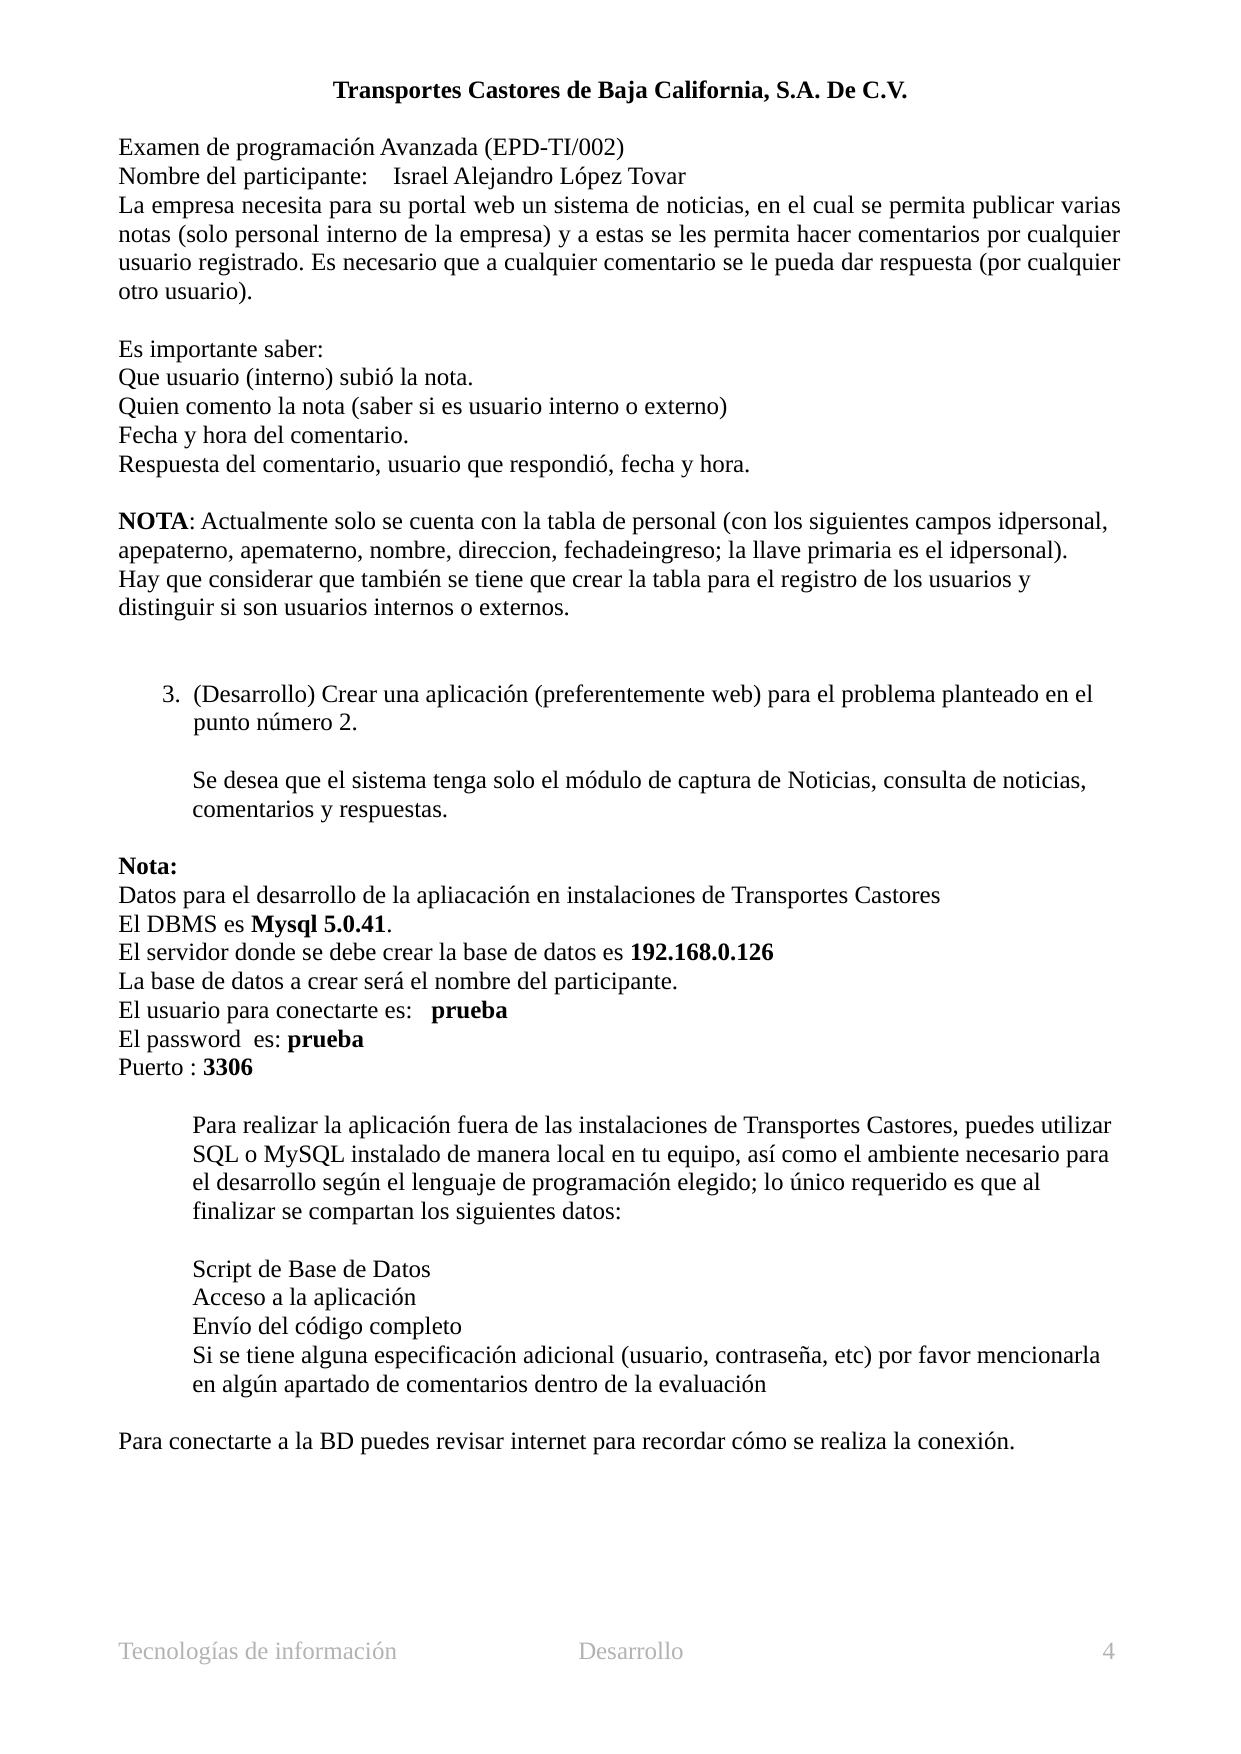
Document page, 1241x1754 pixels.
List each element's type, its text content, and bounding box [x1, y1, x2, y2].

text Que usuario (interno) subió la nota. [118, 362, 1122, 391]
text Se desea que el sistema tenga solo el módulo de captura de Noticias, consulta de noticias, comentarios y respuestas. [192, 765, 1122, 822]
text Es importante saber: [118, 334, 1122, 362]
list (Desarrollo) Crear una aplicación (preferentemente web) para el problema planteado en el punto número 2. [156, 679, 1122, 736]
text Script de Base de Datos [118, 1254, 1122, 1282]
text Quien comento la nota (saber si es usuario interno o externo) [118, 391, 1122, 420]
text El DBMS es Mysql 5.0.41. [118, 909, 1122, 937]
text El servidor donde se debe crear la base de datos es 192.168.0.126 [118, 937, 1122, 966]
text NOTA: Actualmente solo se cuenta con la tabla de personal (con los siguientes campos idpersonal, apepaterno, apematerno, nombre, direccion, fechadeingreso; la llave primaria es el idpersonal). Hay que considerar que también se tiene que crear la tabla para el registro de los usuarios y distinguir si son usuarios internos o externos. [118, 506, 1122, 621]
text Para conectarte a la BD puedes revisar internet para recordar cómo se realiza la conexión. [118, 1426, 1122, 1455]
text Datos para el desarrollo de la apliacación en instalaciones de Transportes Castores [118, 880, 1122, 909]
text La empresa necesita para su portal web un sistema de noticias, en el cual se permita publicar varias notas (solo personal interno de la empresa) y a estas se les permita hacer comentarios por cualquier usuario registrado. Es necesario que a cualquier comentario se le pueda dar respuesta (por cualquier otro usuario). [118, 190, 1122, 305]
text Fecha y hora del comentario. [118, 420, 1122, 449]
text Nota: [118, 851, 1122, 880]
text El password es: prueba [118, 1024, 1122, 1052]
text La base de datos a crear será el nombre del participante. [118, 966, 1122, 995]
text Envío del código completo [118, 1311, 1122, 1340]
text El usuario para conectarte es: prueba [118, 995, 1122, 1024]
text Si se tiene alguna especificación adicional (usuario, contraseña, etc) por favor mencionarla en algún apartado de comentarios dentro de la evaluación [118, 1340, 1122, 1397]
text Respuesta del comentario, usuario que respondió, fecha y hora. [118, 449, 1122, 477]
text Acceso a la aplicación [118, 1282, 1122, 1311]
text Puerto : 3306 [118, 1052, 1122, 1081]
text Para realizar la aplicación fuera de las instalaciones de Transportes Castores, puedes utilizar SQL o MySQL instalado de manera local en tu equipo, así como el ambiente necesario para el desarrollo según el lenguaje de programación elegido; lo único requerido es que al finalizar se compartan los siguientes datos: [118, 1110, 1122, 1225]
